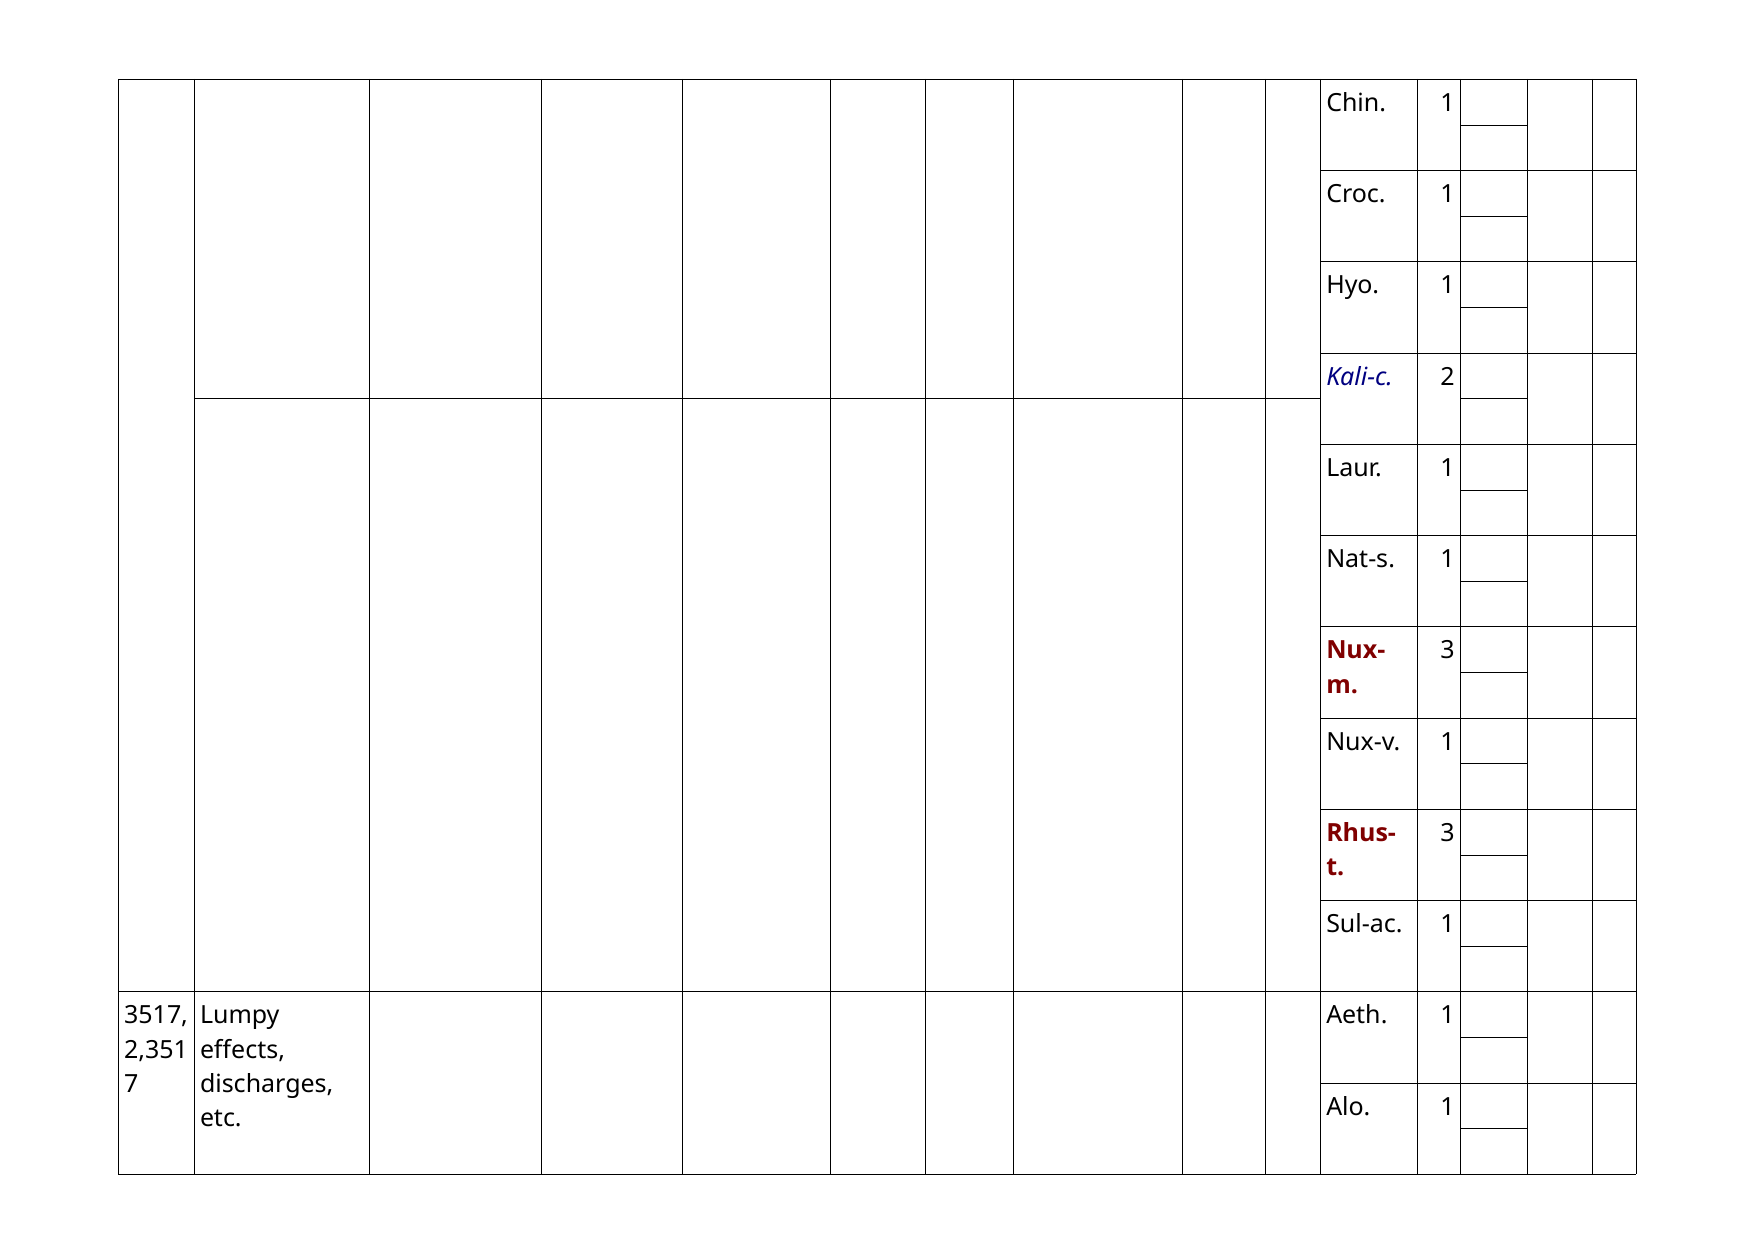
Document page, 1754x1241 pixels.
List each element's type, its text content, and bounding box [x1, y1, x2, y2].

table_cell [1461, 627, 1527, 672]
table_cell [1593, 810, 1636, 900]
table_cell Hyo. [1321, 262, 1417, 353]
table_cell [1461, 673, 1527, 718]
table_cell [195, 80, 369, 398]
table_cell [1461, 308, 1527, 353]
table_cell 3 [1418, 627, 1460, 718]
table_cell [1593, 445, 1636, 535]
table_cell [1461, 262, 1527, 307]
table_cell [926, 80, 1013, 398]
table_cell [1528, 80, 1592, 170]
table_cell [1528, 171, 1592, 261]
table_cell Kali-c. [1321, 354, 1417, 444]
table_cell 1 [1418, 719, 1460, 809]
table_cell [1528, 354, 1592, 444]
table_cell 1 [1418, 80, 1460, 170]
table_cell [1593, 80, 1636, 170]
table_cell [1461, 126, 1527, 170]
table_cell 1 [1418, 901, 1460, 991]
table_cell Laur. [1321, 445, 1417, 535]
table_cell Chin. [1321, 80, 1417, 170]
table_cell [926, 399, 1013, 991]
table_cell 1 [1418, 171, 1460, 261]
table_cell [1461, 1129, 1527, 1174]
table_cell [1528, 810, 1592, 900]
table_cell [370, 399, 541, 991]
table_cell [831, 399, 925, 991]
table_cell [1183, 992, 1265, 1174]
table_cell [1461, 217, 1527, 261]
table_cell [1266, 992, 1320, 1174]
table_cell Nux-m. [1321, 627, 1417, 718]
table_cell [119, 80, 194, 991]
table_cell [1593, 354, 1636, 444]
table_cell [1593, 1084, 1636, 1174]
table_cell [1461, 171, 1527, 216]
table_cell [1461, 445, 1527, 489]
table_cell [1461, 399, 1527, 444]
table_cell [1593, 901, 1636, 991]
table_cell [1528, 536, 1592, 626]
table_cell [1461, 491, 1527, 535]
table_cell [1461, 856, 1527, 900]
table_cell [195, 399, 369, 991]
table_cell Nat-s. [1321, 536, 1417, 626]
table_cell Sul-ac. [1321, 901, 1417, 991]
table_cell [1528, 1084, 1592, 1174]
table_cell [1266, 80, 1320, 398]
table_cell Nux-v. [1321, 719, 1417, 809]
table_cell [1014, 80, 1182, 398]
table_cell [1528, 627, 1592, 718]
table_cell [1528, 719, 1592, 809]
table_cell 1 [1418, 1084, 1460, 1174]
table_cell [1528, 992, 1592, 1083]
table_cell [1014, 399, 1182, 991]
table_cell [926, 992, 1013, 1174]
table_cell [1183, 80, 1265, 398]
table_cell [542, 80, 682, 398]
table_cell 1 [1418, 536, 1460, 626]
table_cell 3 [1418, 810, 1460, 900]
table_cell 1 [1418, 445, 1460, 535]
table_cell [1593, 262, 1636, 353]
table_cell [831, 992, 925, 1174]
table_cell [1461, 719, 1527, 763]
table_cell [542, 992, 682, 1174]
table_cell [1461, 810, 1527, 854]
table_cell Aeth. [1321, 992, 1417, 1083]
table_cell [1266, 399, 1320, 991]
table_cell 1 [1418, 262, 1460, 353]
table_cell 3517,2,3517 [119, 992, 194, 1174]
table_cell Croc. [1321, 171, 1417, 261]
table_cell [831, 80, 925, 398]
table_cell Alo. [1321, 1084, 1417, 1174]
table_cell [1461, 536, 1527, 581]
table_cell [1593, 992, 1636, 1083]
table_cell [1014, 992, 1182, 1174]
table_cell [370, 992, 541, 1174]
table_cell [683, 399, 830, 991]
table_cell [1461, 80, 1527, 124]
table_cell [1461, 1084, 1527, 1128]
table_cell [1461, 764, 1527, 809]
table_cell [370, 80, 541, 398]
table_cell [1461, 992, 1527, 1037]
table_cell [1461, 1038, 1527, 1083]
table_cell [542, 399, 682, 991]
table_cell [1528, 445, 1592, 535]
table_cell [1528, 262, 1592, 353]
table_cell Rhus-t. [1321, 810, 1417, 900]
table_cell Lumpy effects, discharges, etc. [195, 992, 369, 1174]
table_cell [1593, 719, 1636, 809]
table_cell [1461, 582, 1527, 626]
table_cell [1593, 627, 1636, 718]
table_cell [683, 80, 830, 398]
table_cell [1461, 354, 1527, 398]
table_cell [683, 992, 830, 1174]
table_cell [1528, 901, 1592, 991]
table_cell [1593, 171, 1636, 261]
table_cell [1593, 536, 1636, 626]
table_cell [1461, 901, 1527, 946]
table_cell 2 [1418, 354, 1460, 444]
table_cell 1 [1418, 992, 1460, 1083]
table_cell [1461, 947, 1527, 991]
table_cell [1183, 399, 1265, 991]
